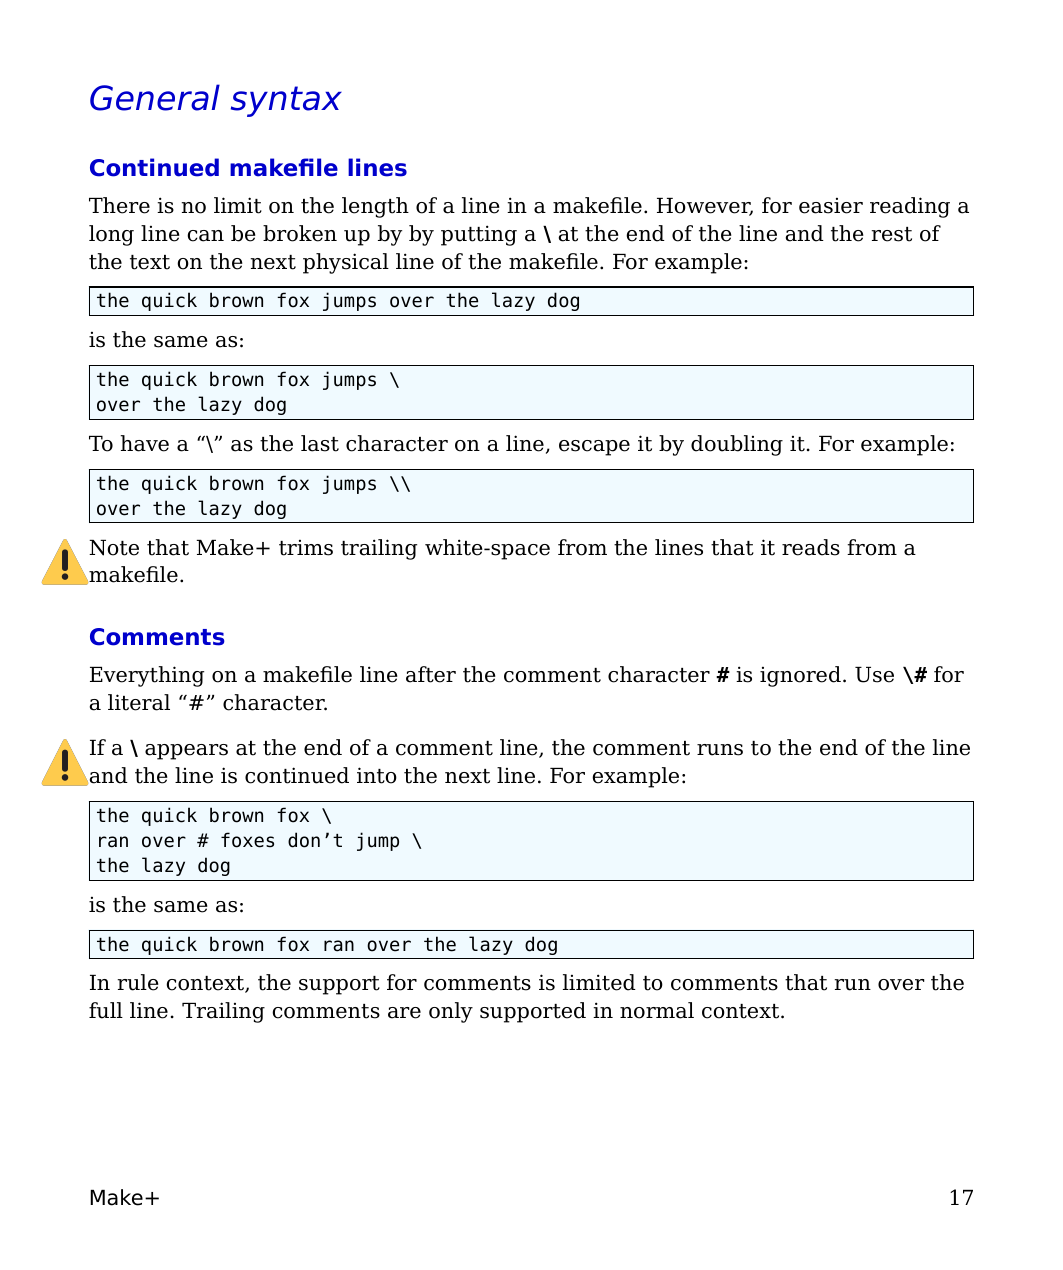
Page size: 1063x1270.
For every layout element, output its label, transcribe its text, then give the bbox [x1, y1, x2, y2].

text the quick brown fox jumps over the lazy dog [90, 288, 973, 315]
text the quick brown fox jumps \ [90, 366, 973, 390]
text the quick brown fox \ [90, 802, 973, 826]
text is the same as: [88, 328, 974, 353]
text Note that Make+ trims trailing white-space from the lines that it reads from a makefile. [88, 536, 974, 588]
text is the same as: [88, 893, 974, 917]
text the lazy dog [90, 851, 973, 880]
text over the lazy dog [90, 390, 973, 419]
text Everything on a makefile line after the comment character # is ignored. Use \# for a literal “#” character. [88, 663, 974, 715]
subtitle Continued makefile lines [88, 155, 974, 182]
text the quick brown fox jumps \\ [90, 470, 973, 494]
text over the lazy dog [90, 494, 973, 522]
picture [41, 739, 89, 787]
text If a \ appears at the end of a comment line, the comment runs to the end of the line and the line is continued into the next line. For example: [88, 736, 974, 788]
text There is no limit on the length of a line in a makefile. However, for easier reading a long line can be broken up by by putting a \ at the end of the line and the rest of the text on the next physical line of the makefile. For example: [88, 194, 974, 274]
picture [41, 538, 89, 586]
text ran over # foxes don’t jump \ [90, 826, 973, 851]
text To have a “\” as the last character on a line, escape it by doubling it. For example: [88, 432, 974, 456]
text the quick brown fox ran over the lazy dog [90, 931, 973, 958]
subtitle General syntax [88, 80, 974, 119]
subtitle Comments [88, 624, 974, 650]
text In rule context, the support for comments is limited to comments that run over the full line. Trailing comments are only supported in normal context. [88, 971, 974, 1023]
